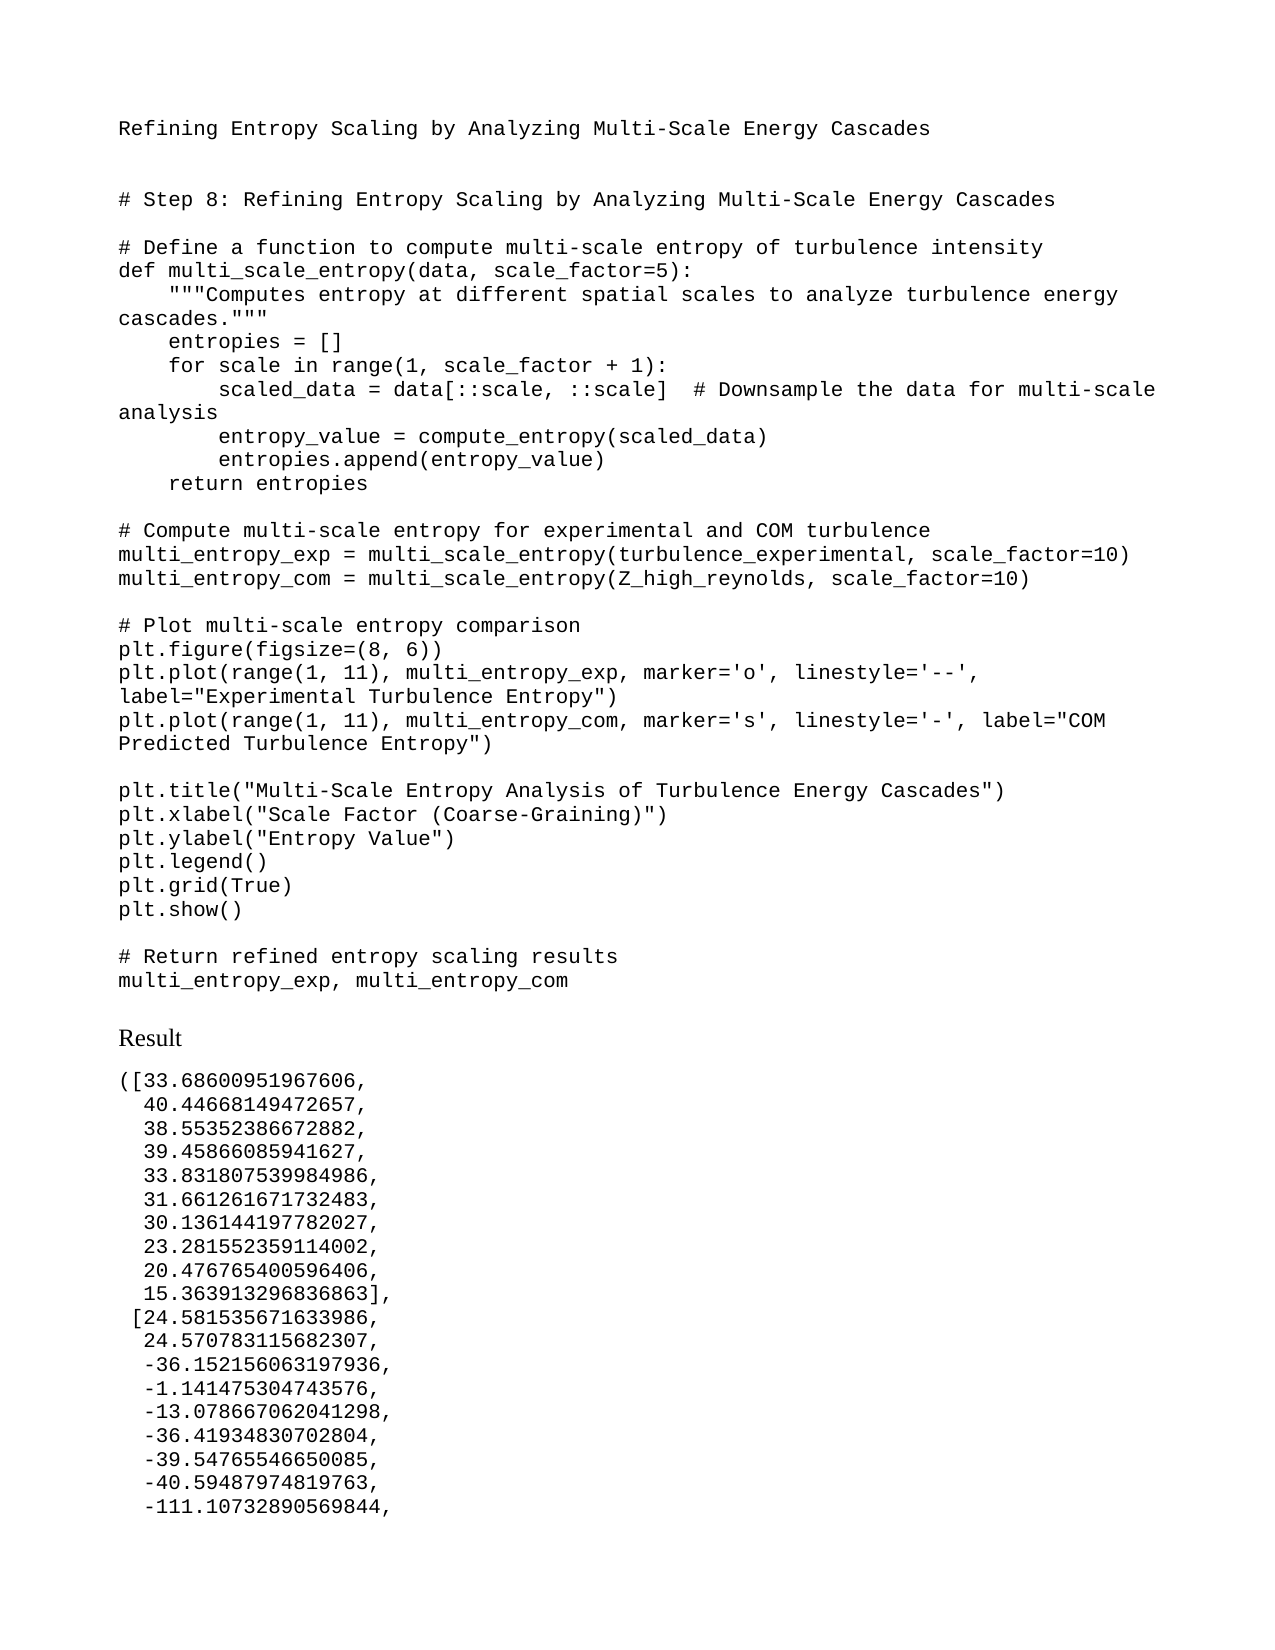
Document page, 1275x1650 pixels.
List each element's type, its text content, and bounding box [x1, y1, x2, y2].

text 31.661261671732483, [118, 1189, 1157, 1212]
text -40.59487974819763, [118, 1472, 1157, 1496]
text -1.141475304743576, [118, 1378, 1157, 1401]
text multi_entropy_com = multi_scale_entropy(Z_high_reynolds, scale_factor=10) [118, 568, 1157, 591]
text [24.581535671633986, [118, 1307, 1157, 1331]
text 24.570783115682307, [118, 1331, 1157, 1354]
text # Plot multi-scale entropy comparison [118, 615, 1157, 639]
text plt.figure(figsize=(8, 6)) [118, 639, 1157, 662]
text # Compute multi-scale entropy for experimental and COM turbulence [118, 520, 1157, 544]
text plt.grid(True) [118, 875, 1157, 899]
text # Define a function to compute multi-scale entropy of turbulence intensity [118, 237, 1157, 260]
text """Computes entropy at different spatial scales to analyze turbulence energy cascades.""" [118, 284, 1157, 331]
text plt.show() [118, 899, 1157, 922]
text multi_entropy_exp = multi_scale_entropy(turbulence_experimental, scale_factor=10) [118, 544, 1157, 568]
text 33.831807539984986, [118, 1165, 1157, 1189]
text scaled_data = data[::scale, ::scale] # Downsample the data for multi-scale analysis [118, 378, 1157, 426]
text 38.55352386672882, [118, 1118, 1157, 1141]
text -13.078667062041298, [118, 1401, 1157, 1425]
text entropies = [] [118, 331, 1157, 355]
text for scale in range(1, scale_factor + 1): [118, 355, 1157, 378]
text 40.44668149472657, [118, 1094, 1157, 1118]
text 23.281552359114002, [118, 1236, 1157, 1259]
text # Return refined entropy scaling results [118, 946, 1157, 970]
text -36.152156063197936, [118, 1354, 1157, 1378]
text plt.title("Multi-Scale Entropy Analysis of Turbulence Energy Cascades") [118, 781, 1157, 804]
text Result [118, 1023, 1157, 1052]
text plt.ylabel("Entropy Value") [118, 828, 1157, 851]
text entropy_value = compute_entropy(scaled_data) [118, 426, 1157, 449]
text 20.476765400596406, [118, 1259, 1157, 1283]
text plt.legend() [118, 851, 1157, 875]
text -39.54765546650085, [118, 1449, 1157, 1472]
text plt.xlabel("Scale Factor (Coarse-Graining)") [118, 804, 1157, 828]
text return entropies [118, 473, 1157, 497]
text # Step 8: Refining Entropy Scaling by Analyzing Multi-Scale Energy Cascades [118, 189, 1157, 213]
text -36.41934830702804, [118, 1425, 1157, 1449]
text 39.45866085941627, [118, 1141, 1157, 1165]
text def multi_scale_entropy(data, scale_factor=5): [118, 260, 1157, 284]
text 30.136144197782027, [118, 1212, 1157, 1236]
text Refining Entropy Scaling by Analyzing Multi-Scale Energy Cascades [118, 118, 1157, 142]
text entropies.append(entropy_value) [118, 449, 1157, 473]
text multi_entropy_exp, multi_entropy_com [118, 970, 1157, 993]
text ([33.68600951967606, [118, 1070, 1157, 1094]
text plt.plot(range(1, 11), multi_entropy_com, marker='s', linestyle='-', label="COM Predicted Turbulence Entropy") [118, 709, 1157, 757]
text plt.plot(range(1, 11), multi_entropy_exp, marker='o', linestyle='--', label="Experimental Turbulence Entropy") [118, 662, 1157, 709]
text ​ [118, 142, 1157, 171]
text 15.363913296836863], [118, 1283, 1157, 1307]
text -111.10732890569844, [118, 1496, 1157, 1520]
